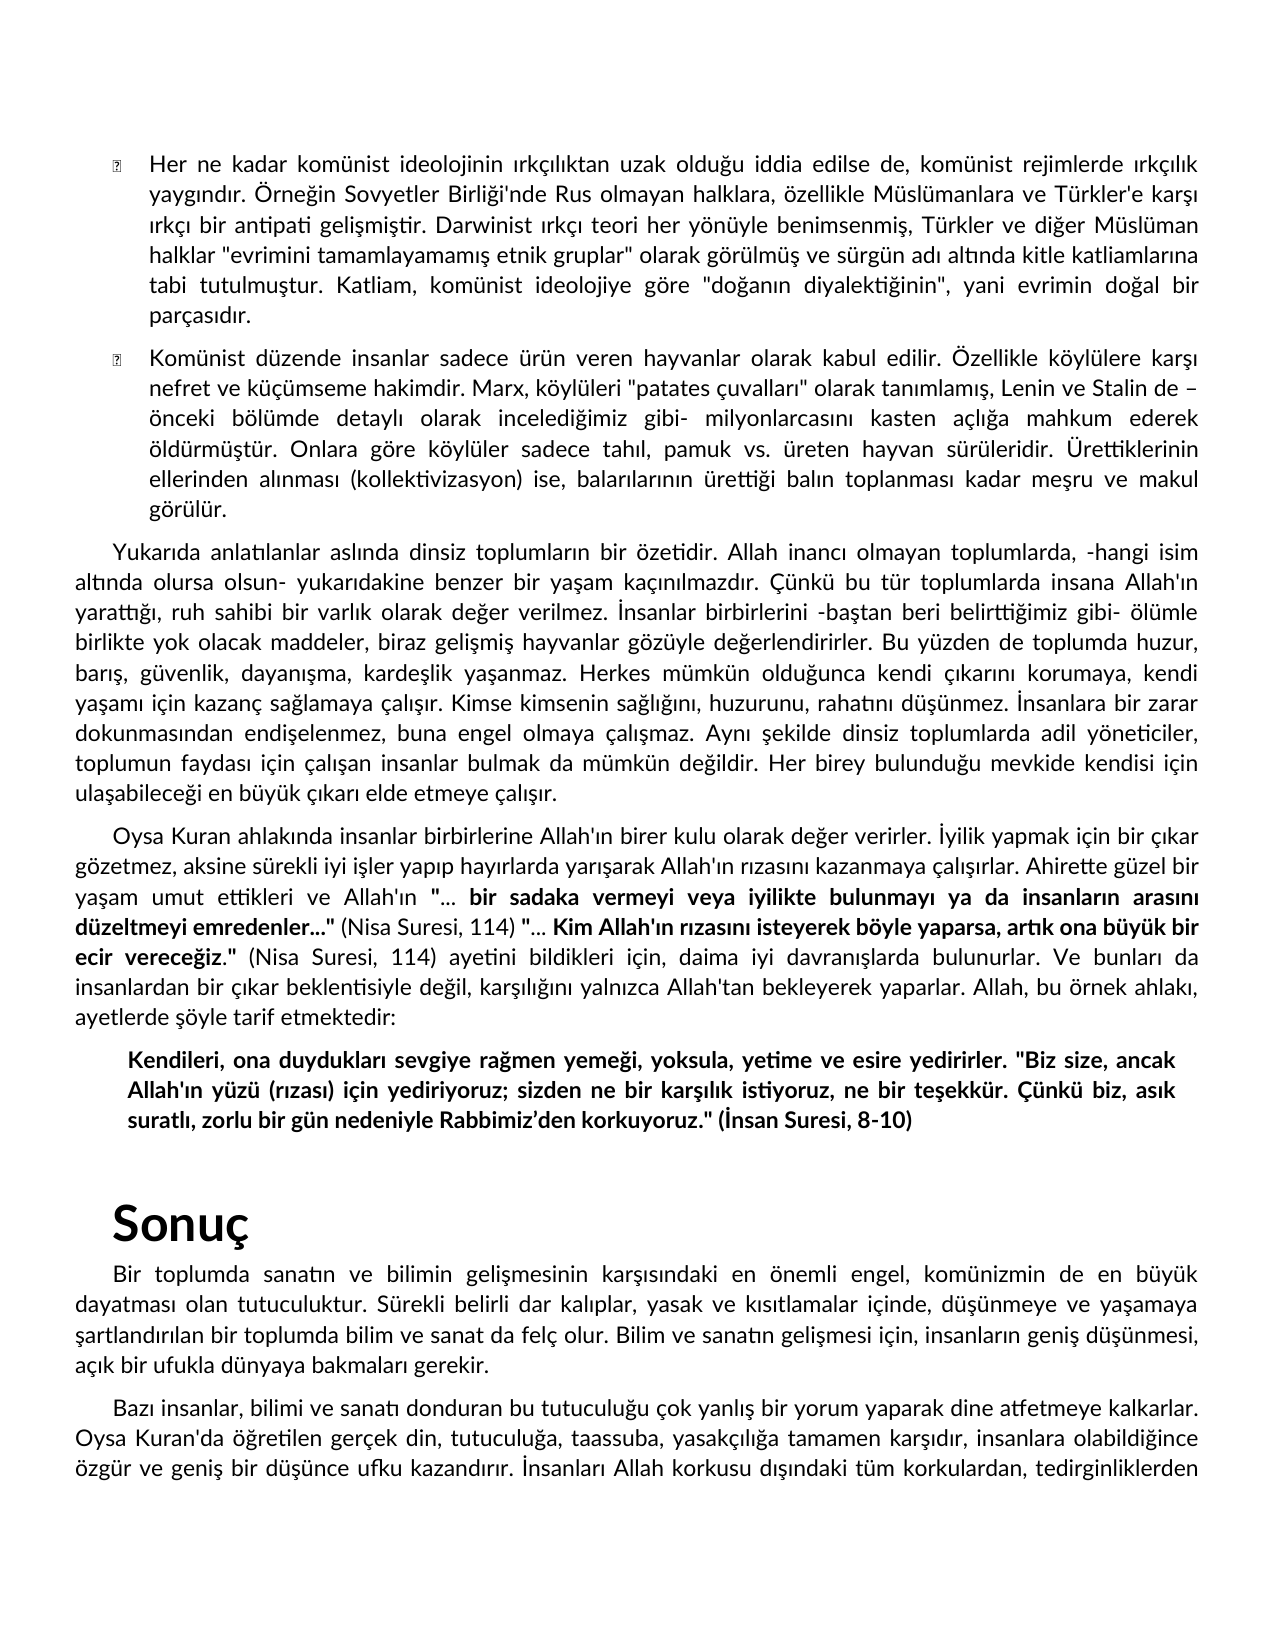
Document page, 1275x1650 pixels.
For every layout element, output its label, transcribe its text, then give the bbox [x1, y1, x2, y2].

text Oysa Kuran ahlakında insanlar birbirlerine Allah'ın birer kulu olarak değer verirler. İyilik yapmak için bir çıkar gözetmez, aksine sürekli iyi işler yapıp hayırlarda yarışarak Allah'ın rızasını kazanmaya çalışırlar. Ahirette güzel bir yaşam umut ettikleri ve Allah'ın "... bir sadaka vermeyi veya iyilikte bulunmayı ya da insanların arasını düzeltmeyi emredenler..." (Nisa Suresi, 114) "... Kim Allah'ın rızasını isteyerek böyle yaparsa, artık ona büyük bir ecir vereceğiz." (Nisa Suresi, 114) ayetini bildikleri için, daima iyi davranışlarda bulunurlar. Ve bunları da insanlardan bir çıkar beklentisiyle değil, karşılığını yalnızca Allah'tan bekleyerek yaparlar. Allah, bu örnek ahlakı, ayetlerde şöyle tarif etmektedir: [75, 822, 1200, 1031]
subtitle Sonuç [112, 1192, 1200, 1252]
text  Her ne kadar komünist ideolojinin ırkçılıktan uzak olduğu iddia edilse de, komünist rejimlerde ırkçılık yaygındır. Örneğin Sovyetler Birliği'nde Rus olmayan halklara, özellikle Müslümanlara ve Türkler'e karşı ırkçı bir antipati gelişmiştir. Darwinist ırkçı teori her yönüyle benimsenmiş, Türkler ve diğer Müslüman halklar "evrimini tamamlayamamış etnik gruplar" olarak görülmüş ve sürgün adı altında kitle katliamlarına tabi tutulmuştur. Katliam, komünist ideolojiye göre "doğanın diyalektiğinin", yani evrimin doğal bir parçasıdır. [112, 150, 1200, 328]
text  Komünist düzende insanlar sadece ürün veren hayvanlar olarak kabul edilir. Özellikle köylülere karşı nefret ve küçümseme hakimdir. Marx, köylüleri "patates çuvalları" olarak tanımlamış, Lenin ve Stalin de –önceki bölümde detaylı olarak incelediğimiz gibi- milyonlarcasını kasten açlığa mahkum ederek öldürmüştür. Onlara göre köylüler sadece tahıl, pamuk vs. üreten hayvan sürüleridir. Ürettiklerinin ellerinden alınması (kollektivizasyon) ise, balarılarının ürettiği balın toplanması kadar meşru ve makul görülür. [112, 344, 1200, 522]
text Yukarıda anlatılanlar aslında dinsiz toplumların bir özetidir. Allah inancı olmayan toplumlarda, -hangi isim altında olursa olsun- yukarıdakine benzer bir yaşam kaçınılmazdır. Çünkü bu tür toplumlarda insana Allah'ın yarattığı, ruh sahibi bir varlık olarak değer verilmez. İnsanlar birbirlerini -baştan beri belirttiğimiz gibi- ölümle birlikte yok olacak maddeler, biraz gelişmiş hayvanlar gözüyle değerlendirirler. Bu yüzden de toplumda huzur, barış, güvenlik, dayanışma, kardeşlik yaşanmaz. Herkes mümkün olduğunca kendi çıkarını korumaya, kendi yaşamı için kazanç sağlamaya çalışır. Kimse kimsenin sağlığını, huzurunu, rahatını düşünmez. İnsanlara bir zarar dokunmasından endişelenmez, buna engel olmaya çalışmaz. Aynı şekilde dinsiz toplumlarda adil yöneticiler, toplumun faydası için çalışan insanlar bulmak da mümkün değildir. Her birey bulunduğu mevkide kendisi için ulaşabileceği en büyük çıkarı elde etmeye çalışır. [75, 537, 1200, 807]
text Bazı insanlar, bilimi ve sanatı donduran bu tutuculuğu çok yanlış bir yorum yaparak dine atfetmeye kalkarlar. Oysa Kuran'da öğretilen gerçek din, tutuculuğa, taassuba, yasakçılığa tamamen karşıdır, insanlara olabildiğince özgür ve geniş bir düşünce ufku kazandırır. İnsanları Allah korkusu dışındaki tüm korkulardan, tedirginliklerden [75, 1393, 1200, 1481]
text Kendileri, ona duydukları sevgiye rağmen yemeği, yoksula, yetime ve esire yedirirler. "Biz size, ancak Allah'ın yüzü (rızası) için yediriyoruz; sizden ne bir karşılık istiyoruz, ne bir teşekkür. Çünkü biz, asık suratlı, zorlu bir gün nedeniyle Rabbimiz’den korkuyoruz." (İnsan Suresi, 8-10) [127, 1046, 1177, 1134]
text Bir toplumda sanatın ve bilimin gelişmesinin karşısındaki en önemli engel, komünizmin de en büyük dayatması olan tutuculuktur. Sürekli belirli dar kalıplar, yasak ve kısıtlamalar içinde, düşünmeye ve yaşamaya şartlandırılan bir toplumda bilim ve sanat da felç olur. Bilim ve sanatın gelişmesi için, insanların geniş düşünmesi, açık bir ufukla dünyaya bakmaları gerekir. [75, 1260, 1200, 1378]
